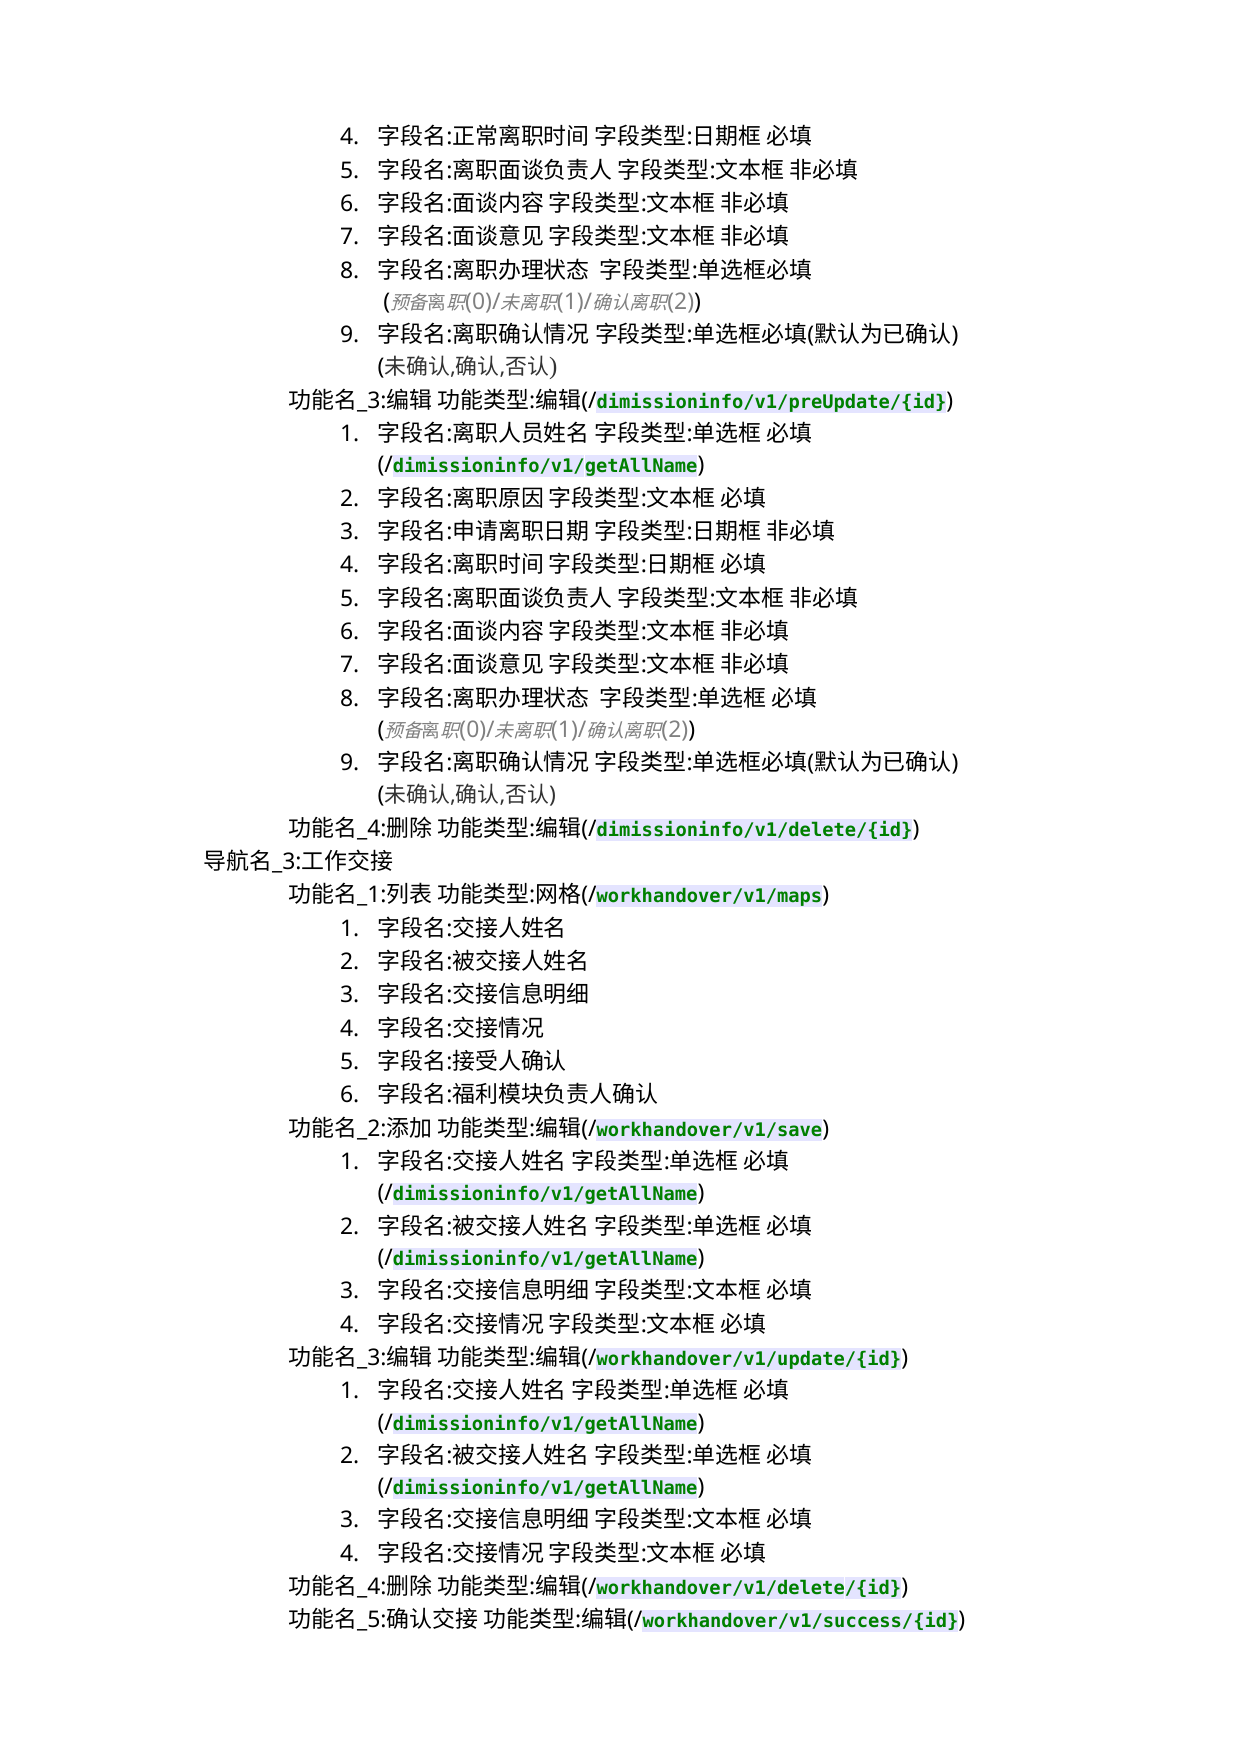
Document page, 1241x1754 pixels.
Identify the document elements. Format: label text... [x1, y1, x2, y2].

text 功能名_5:确认交接 功能类型:编辑(/workhandover/v1/success/{id}) [118, 1601, 1122, 1634]
list 字段名:交接信息明细 字段类型:文本框 必填 [340, 1272, 1122, 1305]
list 字段名:交接人姓名 字段类型:单选框 必填 [340, 1143, 1122, 1176]
text 功能名_3:编辑 功能类型:编辑(/dimissioninfo/v1/preUpdate/{id}) [118, 382, 1122, 415]
list 字段名:面谈意见 字段类型:文本框 非必填 [340, 218, 1122, 251]
list (未确认,确认,否认) [340, 349, 1122, 382]
list 字段名:被交接人姓名 [340, 943, 1122, 976]
list 字段名:离职办理状态 字段类型:单选框必填 [340, 251, 1122, 285]
list (预备离职(0)/未离职(1)/确认离职(2)) [340, 285, 1122, 316]
list 字段名:交接情况 [340, 1009, 1122, 1043]
list 字段名:接受人确认 [340, 1043, 1122, 1076]
text 功能名_3:编辑 功能类型:编辑(/workhandover/v1/update/{id}) [118, 1339, 1122, 1372]
list 字段名:被交接人姓名 字段类型:单选框 必填 [340, 1437, 1122, 1470]
list 字段名:离职确认情况 字段类型:单选框必填(默认为已确认) [340, 316, 1122, 349]
list 字段名:离职人员姓名 字段类型:单选框 必填(/dimissioninfo/v1/getAllName) [340, 415, 1122, 479]
list 字段名:面谈内容 字段类型:文本框 非必填 [340, 613, 1122, 646]
list 字段名:离职时间 字段类型:日期框 必填 [340, 546, 1122, 579]
list 字段名:面谈内容 字段类型:文本框 非必填 [340, 185, 1122, 218]
text 导航名_3:工作交接 [118, 843, 1122, 876]
list 字段名:交接人姓名 [340, 909, 1122, 943]
list 字段名:交接信息明细 字段类型:文本框 必填 [340, 1501, 1122, 1534]
list 字段名:离职办理状态 字段类型:单选框 必填 [340, 679, 1122, 713]
text 功能名_1:列表 功能类型:网格(/workhandover/v1/maps) [118, 876, 1122, 909]
list 字段名:离职确认情况 字段类型:单选框必填(默认为已确认) [340, 744, 1122, 777]
list (/dimissioninfo/v1/getAllName) [340, 1470, 1122, 1501]
list (预备离职(0)/未离职(1)/确认离职(2)) [340, 713, 1122, 744]
list 字段名:交接信息明细 [340, 976, 1122, 1009]
list 字段名:交接人姓名 字段类型:单选框 必填 [340, 1372, 1122, 1405]
list 字段名:面谈意见 字段类型:文本框 非必填 [340, 646, 1122, 679]
text 功能名_2:添加 功能类型:编辑(/workhandover/v1/save) [118, 1109, 1122, 1143]
list 字段名:离职面谈负责人 字段类型:文本框 非必填 [340, 151, 1122, 185]
list 字段名:正常离职时间 字段类型:日期框 必填 [340, 118, 1122, 151]
text 功能名_4:删除 功能类型:编辑(/dimissioninfo/v1/delete/{id}) [118, 809, 1122, 843]
list 字段名:福利模块负责人确认 [340, 1076, 1122, 1109]
list (/dimissioninfo/v1/getAllName) [340, 1241, 1122, 1272]
list 字段名:离职面谈负责人 字段类型:文本框 非必填 [340, 579, 1122, 613]
list (未确认,确认,否认) [340, 777, 1122, 809]
list (/dimissioninfo/v1/getAllName) [340, 1176, 1122, 1207]
list 字段名:申请离职日期 字段类型:日期框 非必填 [340, 513, 1122, 546]
list 字段名:交接情况 字段类型:文本框 必填 [340, 1534, 1122, 1568]
text 功能名_4:删除 功能类型:编辑(/workhandover/v1/delete/{id}) [118, 1568, 1122, 1601]
list 字段名:离职原因 字段类型:文本框 必填 [340, 479, 1122, 513]
list 字段名:被交接人姓名 字段类型:单选框 必填 [340, 1207, 1122, 1241]
list 字段名:交接情况 字段类型:文本框 必填 [340, 1305, 1122, 1339]
list (/dimissioninfo/v1/getAllName) [340, 1405, 1122, 1437]
